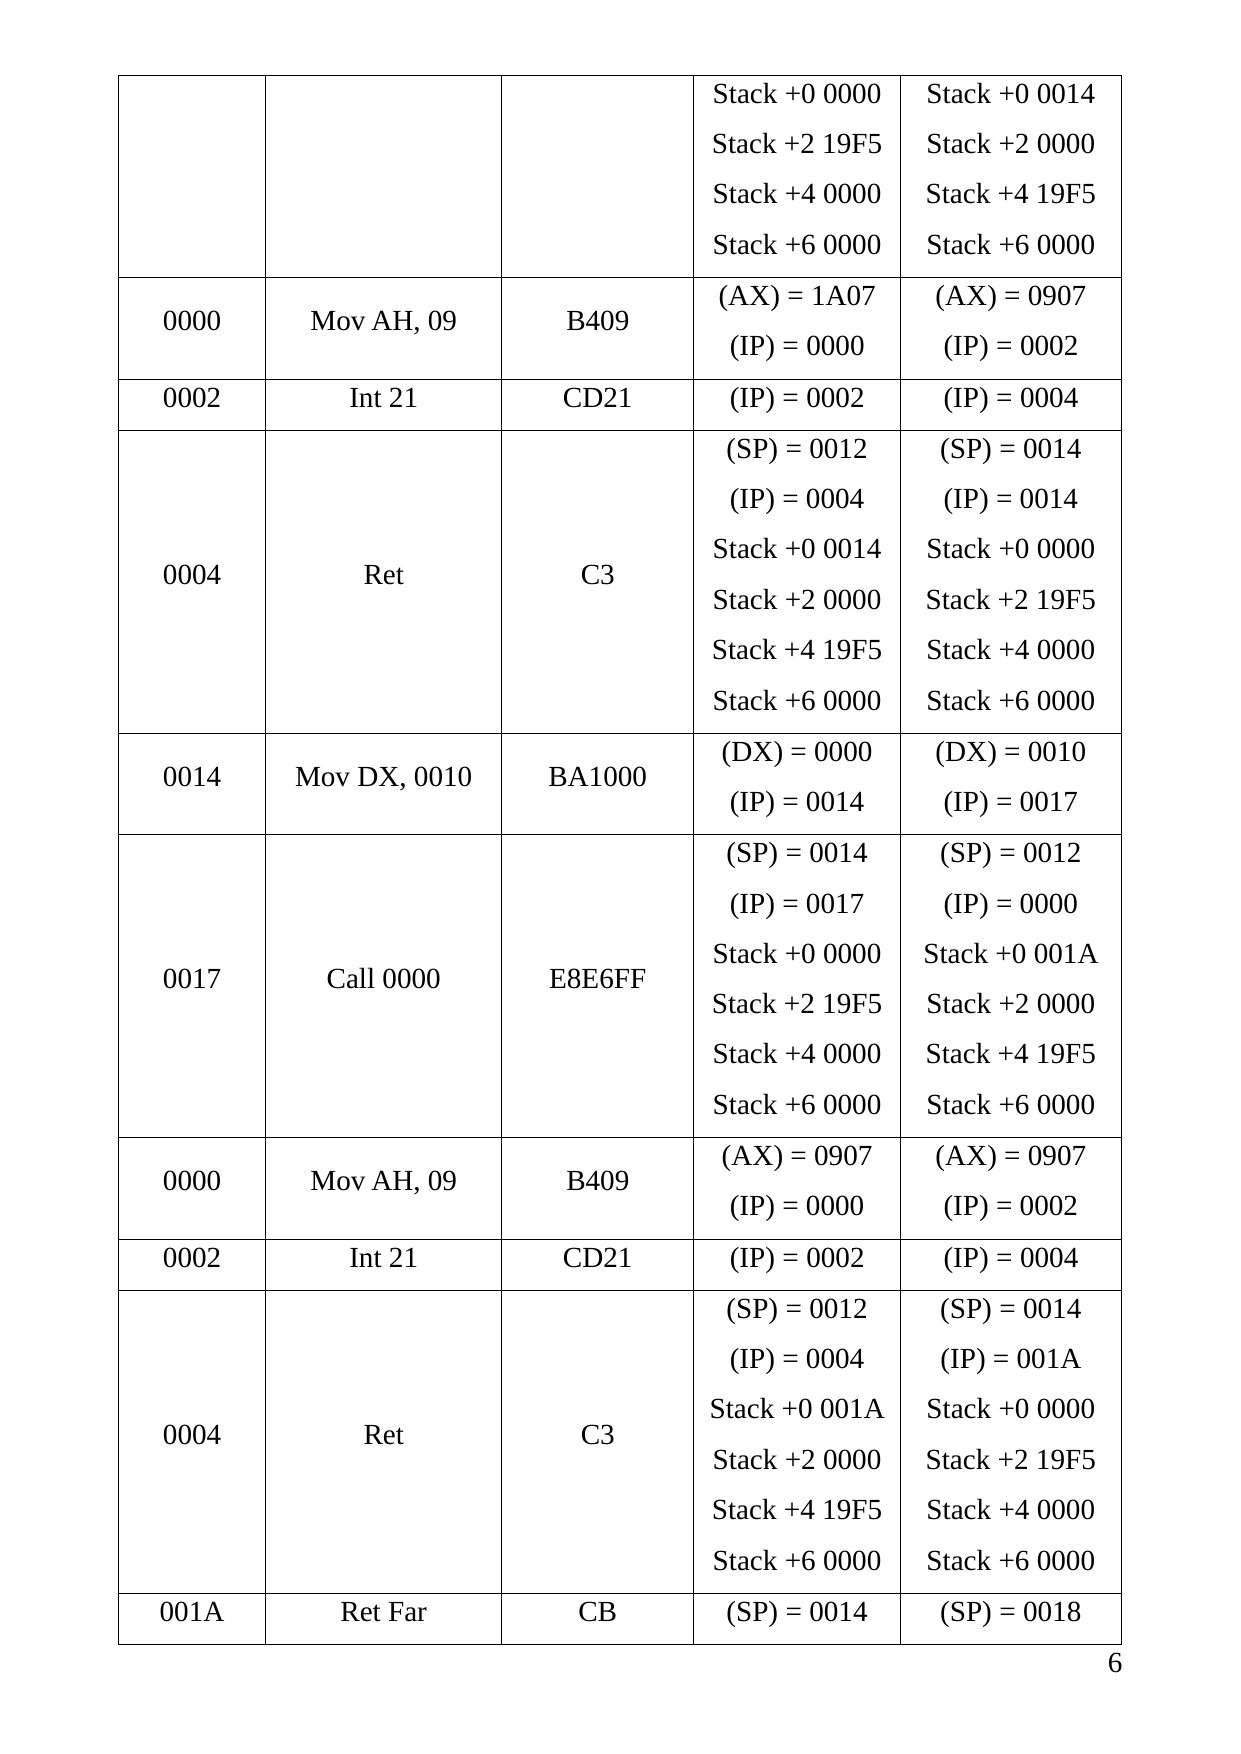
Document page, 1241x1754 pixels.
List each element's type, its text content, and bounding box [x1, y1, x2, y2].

table_cell 0002 [119, 380, 265, 430]
table_cell Ret Far [266, 1594, 501, 1644]
table_cell Ret [266, 1291, 501, 1593]
table_cell (SP) = 0014 (IP) = 0017 Stack +0 0000 Stack +2 19F5 Stack +4 0000 Stack +6 0000 [694, 835, 900, 1137]
table_cell Mov AH, 09 [266, 278, 501, 379]
table_cell 0002 [119, 1240, 265, 1290]
table_cell (IP) = 0004 [901, 380, 1121, 430]
table_cell (SP) = 0014 (IP) = 0014 Stack +0 0000 Stack +2 19F5 Stack +4 0000 Stack +6 0000 [901, 431, 1121, 733]
table_cell (AX) = 1A07 (IP) = 0000 [694, 278, 900, 379]
table_cell CD21 [502, 380, 693, 430]
table_cell (DX) = 0000 (IP) = 0014 [694, 734, 900, 834]
table_cell B409 [502, 1138, 693, 1239]
table_cell (SP) = 0012 (IP) = 0004 Stack +0 001A Stack +2 0000 Stack +4 19F5 Stack +6 0000 [694, 1291, 900, 1593]
table_cell (IP) = 0004 [901, 1240, 1121, 1290]
table_cell (DX) = 0010 (IP) = 0017 [901, 734, 1121, 834]
table_cell E8E6FF [502, 835, 693, 1137]
table_cell C3 [502, 1291, 693, 1593]
table_cell CB [502, 1594, 693, 1644]
table_cell (AX) = 0907 (IP) = 0000 [694, 1138, 900, 1239]
table_cell 0000 [119, 1138, 265, 1239]
table_cell [119, 76, 265, 277]
table_cell Int 21 [266, 1240, 501, 1290]
table_cell 0004 [119, 431, 265, 733]
table_cell Stack +0 0014 Stack +2 0000 Stack +4 19F5 Stack +6 0000 [901, 76, 1121, 277]
table_cell (SP) = 0012 (IP) = 0000 Stack +0 001A Stack +2 0000 Stack +4 19F5 Stack +6 0000 [901, 835, 1121, 1137]
table_cell BA1000 [502, 734, 693, 834]
table_cell 0017 [119, 835, 265, 1137]
table_cell 001A [119, 1594, 265, 1644]
table_cell Mov AH, 09 [266, 1138, 501, 1239]
table_cell [266, 76, 501, 277]
table_cell (SP) = 0014 [694, 1594, 900, 1644]
table_cell Mov DX, 0010 [266, 734, 501, 834]
table_cell 0000 [119, 278, 265, 379]
table_cell (IP) = 0002 [694, 380, 900, 430]
table_cell [502, 76, 693, 277]
table_cell (AX) = 0907 (IP) = 0002 [901, 278, 1121, 379]
table_cell (AX) = 0907 (IP) = 0002 [901, 1138, 1121, 1239]
table_cell C3 [502, 431, 693, 733]
table_cell (SP) = 0018 [901, 1594, 1121, 1644]
table_cell Int 21 [266, 380, 501, 430]
table_cell Stack +0 0000 Stack +2 19F5 Stack +4 0000 Stack +6 0000 [694, 76, 900, 277]
table_cell 0014 [119, 734, 265, 834]
table_cell B409 [502, 278, 693, 379]
table_cell Ret [266, 431, 501, 733]
table_cell (SP) = 0014 (IP) = 001A Stack +0 0000 Stack +2 19F5 Stack +4 0000 Stack +6 0000 [901, 1291, 1121, 1593]
table_cell CD21 [502, 1240, 693, 1290]
table_cell 0004 [119, 1291, 265, 1593]
table_cell (SP) = 0012 (IP) = 0004 Stack +0 0014 Stack +2 0000 Stack +4 19F5 Stack +6 0000 [694, 431, 900, 733]
table_cell Call 0000 [266, 835, 501, 1137]
table_cell (IP) = 0002 [694, 1240, 900, 1290]
